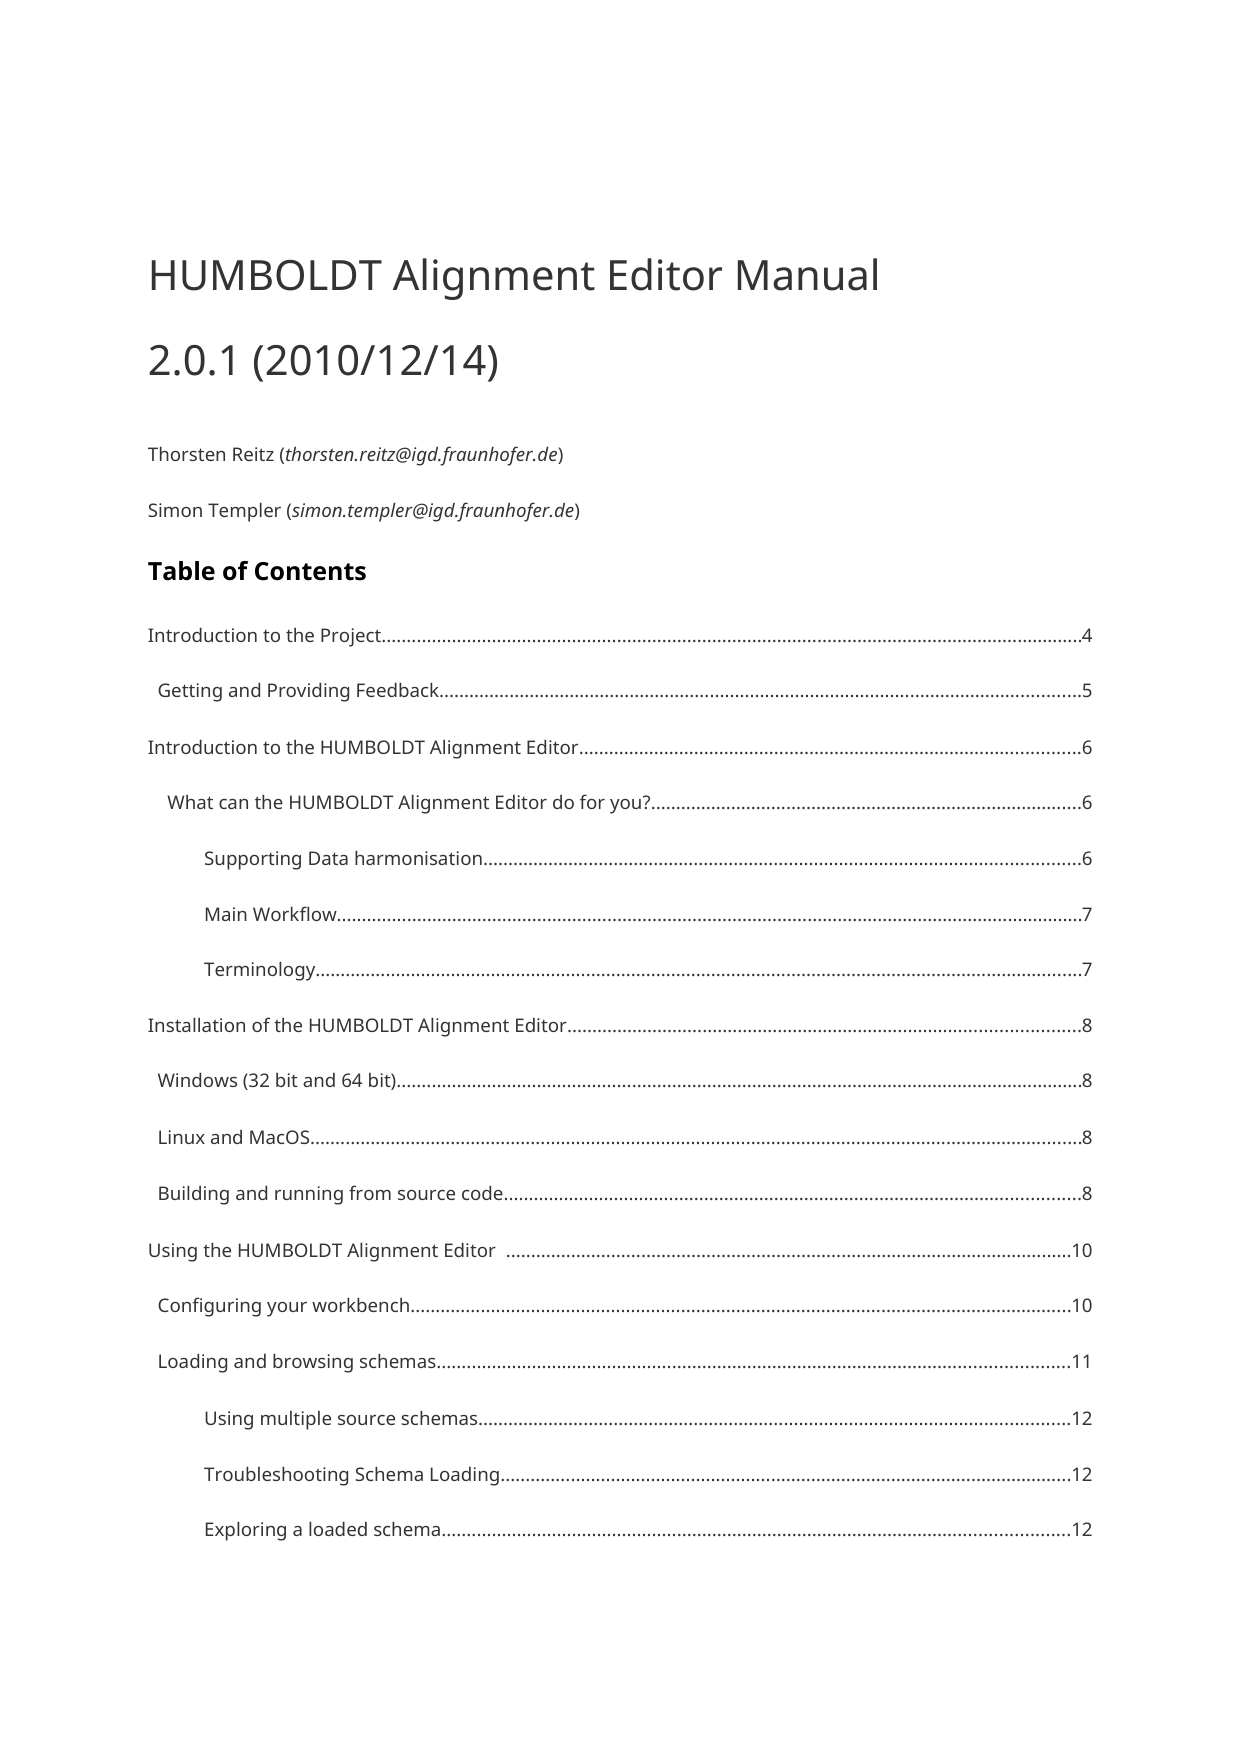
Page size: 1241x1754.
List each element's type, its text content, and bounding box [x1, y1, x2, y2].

text Introduction to the Project 4 [148, 622, 1092, 648]
text Linux and MacOS 8 [148, 1124, 1092, 1150]
text Installation of the HUMBOLDT Alignment Editor 8 [148, 1012, 1092, 1038]
text Supporting Data harmonisation 6 [204, 845, 1092, 871]
text Getting and Providing Feedback 5 [148, 678, 1092, 703]
text Main Workflow 7 [204, 901, 1092, 926]
text Troubleshooting Schema Loading 12 [204, 1461, 1092, 1486]
title HUMBOLDT Alignment Editor Manual 2.0.1 (2010/12/14) [148, 246, 1092, 388]
text Simon Templer (simon.templer@igd.fraunhofer.de) [148, 498, 1092, 523]
text Terminology 7 [204, 957, 1092, 982]
subtitle Thorsten Reitz (thorsten.reitz@igd.fraunhofer.de) [148, 441, 1092, 467]
text Configuring your workbench 10 [148, 1292, 1092, 1318]
text Exploring a loaded schema 12 [204, 1516, 1092, 1542]
text Building and running from source code 8 [148, 1181, 1092, 1206]
text Introduction to the HUMBOLDT Alignment Editor 6 [148, 734, 1092, 759]
text Using the HUMBOLDT Alignment Editor 10 [148, 1237, 1092, 1262]
text Loading and browsing schemas 11 [148, 1349, 1092, 1374]
text Using multiple source schemas 12 [204, 1405, 1092, 1431]
text Windows (32 bit and 64 bit) 8 [148, 1068, 1092, 1093]
subtitle Table of Contents [148, 554, 1092, 622]
text What can the HUMBOLDT Alignment Editor do for you? 6 [148, 790, 1092, 815]
